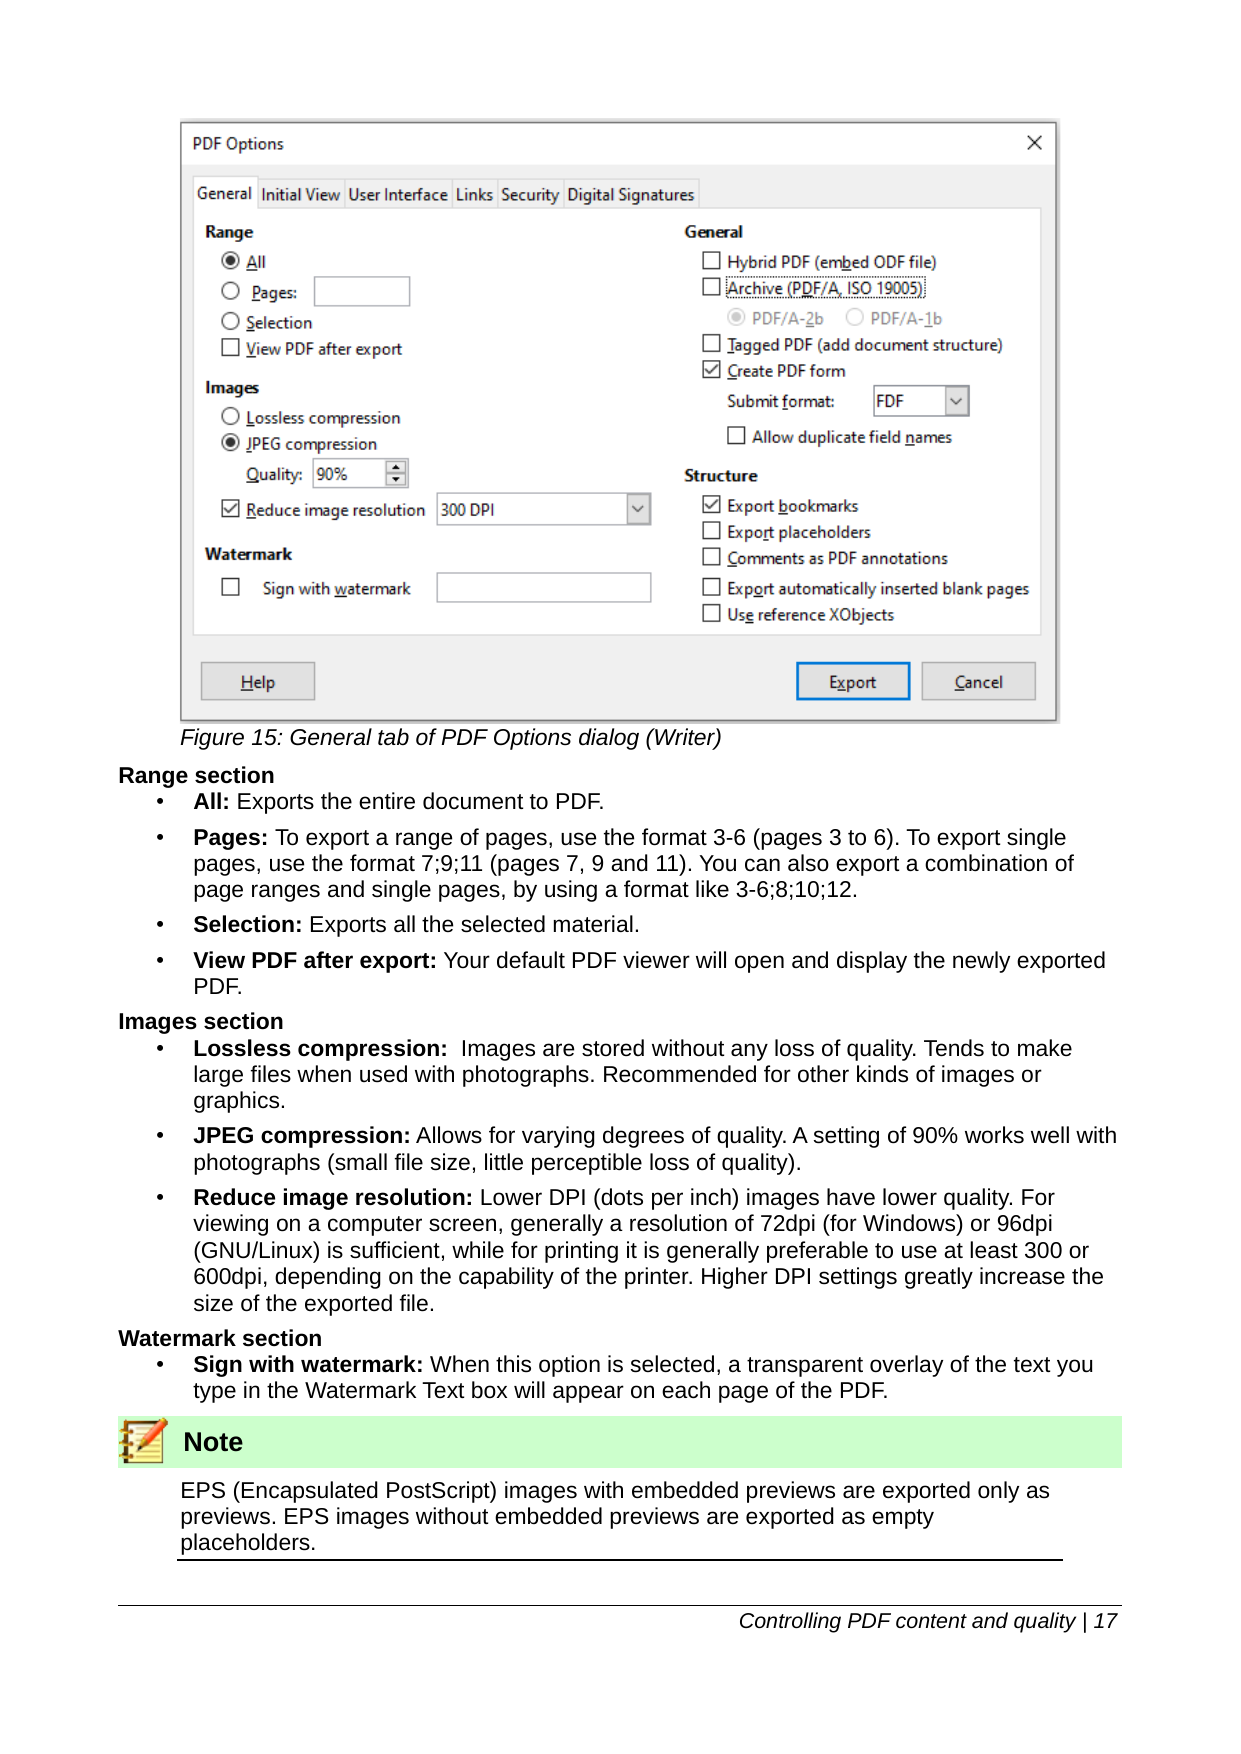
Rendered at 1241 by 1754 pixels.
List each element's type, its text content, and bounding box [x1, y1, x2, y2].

text Figure 15: General tab of PDF Options dialog (Writer) [180, 724, 1061, 750]
text Watermark section [118, 1325, 1122, 1351]
subtitle Note [118, 1416, 1122, 1468]
list Reduce image resolution: Lower DPI (dots per inch) images have lower quality. For viewing on a computer screen, generally a resolution of 72dpi (for Windows) or 96dpi (GNU/Linux) is sufficient, while for printing it is generally preferable to use at least 300 or 600dpi, depending on the capability of the printer. Higher DPI settings greatly increase the size of the exported file. [156, 1184, 1122, 1316]
text EPS (Encapsulated PostScript) images with embedded previews are exported only as previews. EPS images without embedded previews are exported as empty placeholders. [177, 1473, 1063, 1559]
picture [179, 118, 1061, 724]
list All: Exports the entire document to PDF. [156, 788, 1122, 815]
list View PDF after export: Your default PDF viewer will open and display the newly exported PDF. [156, 947, 1122, 999]
list Lossless compression: Images are stored without any loss of quality. Tends to make large files when used with photographs. Recommended for other kinds of images or graphics. [156, 1034, 1122, 1114]
list JPEG compression: Allows for varying degrees of quality. A setting of 90% works well with photographs (small file size, little perceptible loss of quality). [156, 1122, 1122, 1175]
list Selection: Exports all the selected material. [156, 911, 1122, 938]
text Range section [118, 762, 1122, 788]
list Pages: To export a range of pages, use the format 3-6 (pages 3 to 6). To export single pages, use the format 7;9;11 (pages 7, 9 and 11). You can also export a combination of page ranges and single pages, by using a format like 3-6;8;10;12. [156, 823, 1122, 903]
list Sign with watermark: When this option is selected, a transparent overlay of the text you type in the Watermark Text box will appear on each page of the PDF. [156, 1351, 1122, 1404]
picture [119, 1416, 170, 1467]
text Images section [118, 1008, 1122, 1034]
